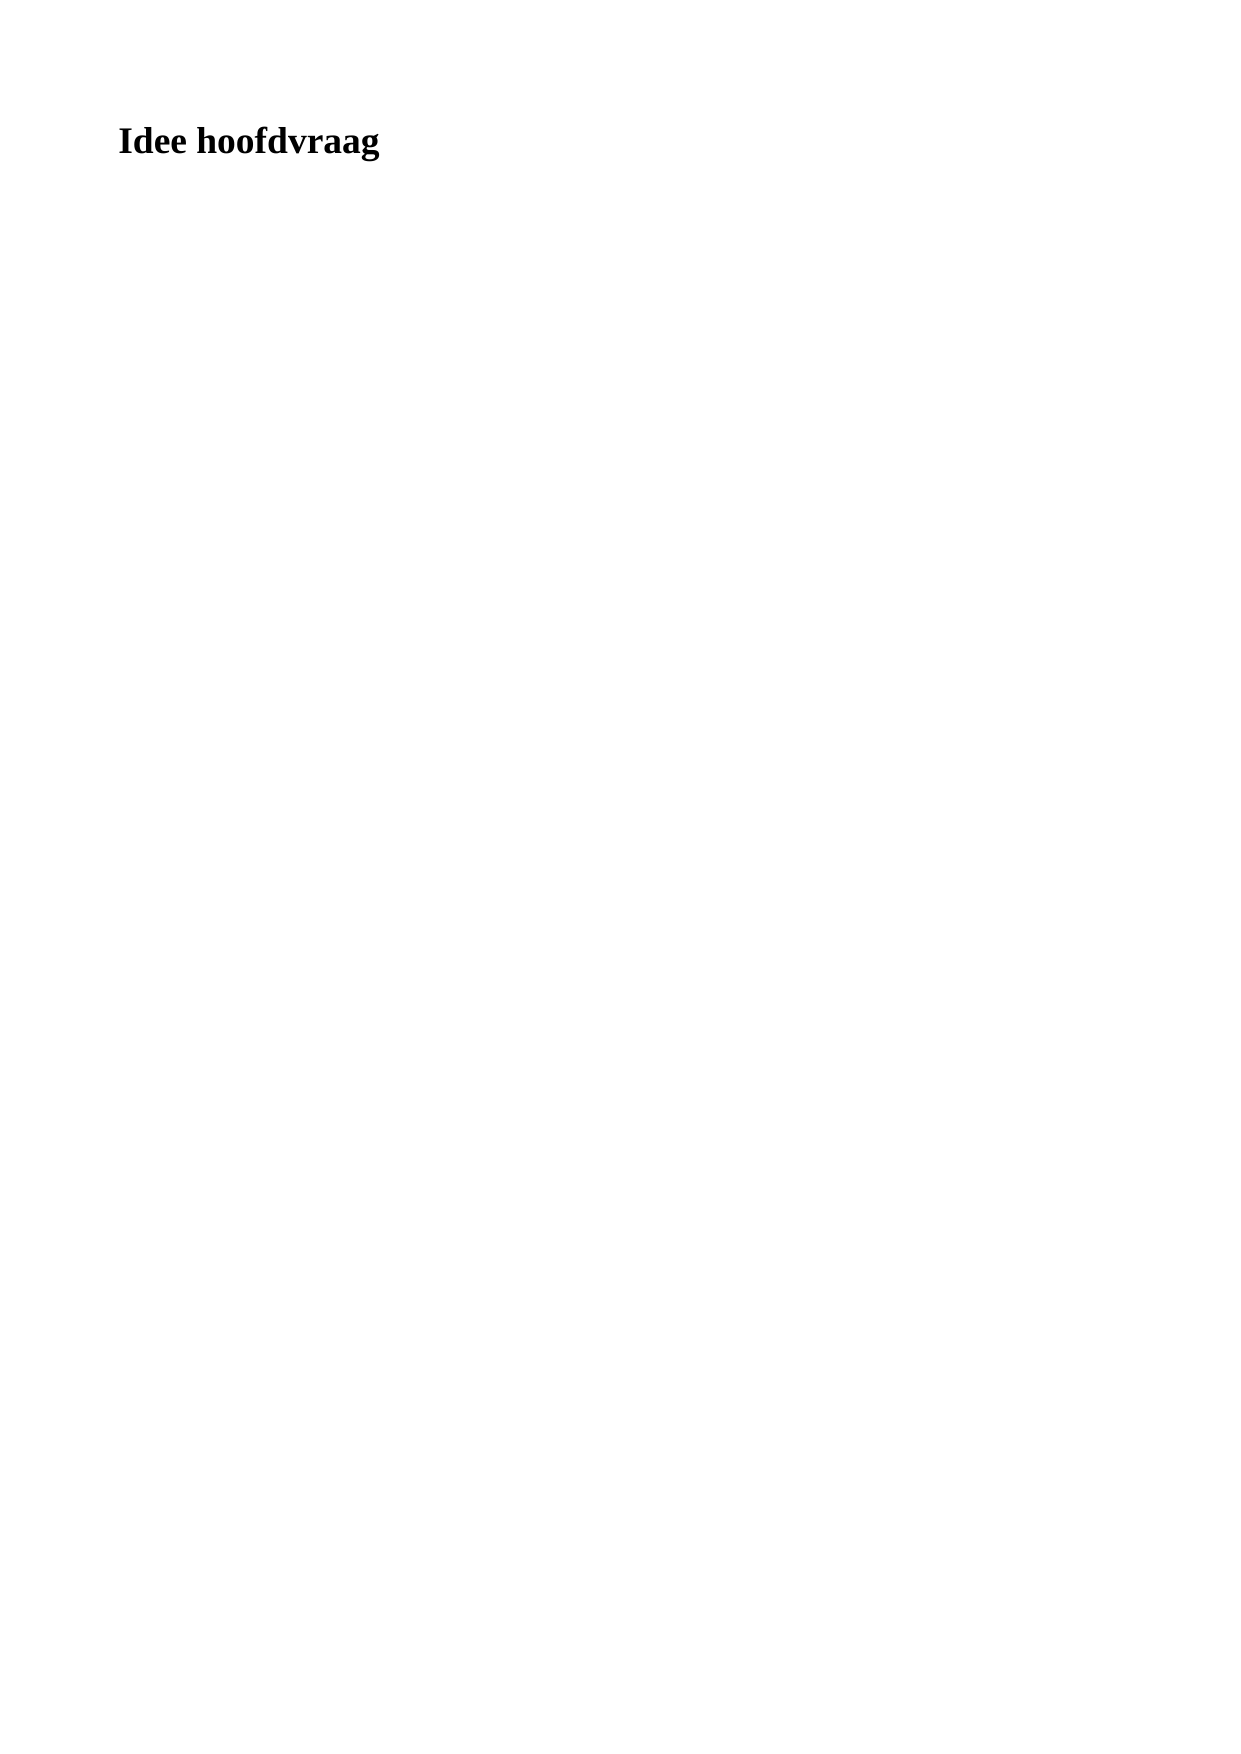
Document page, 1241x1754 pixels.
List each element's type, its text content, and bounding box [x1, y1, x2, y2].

text Idee hoofdvraag [118, 118, 1122, 161]
